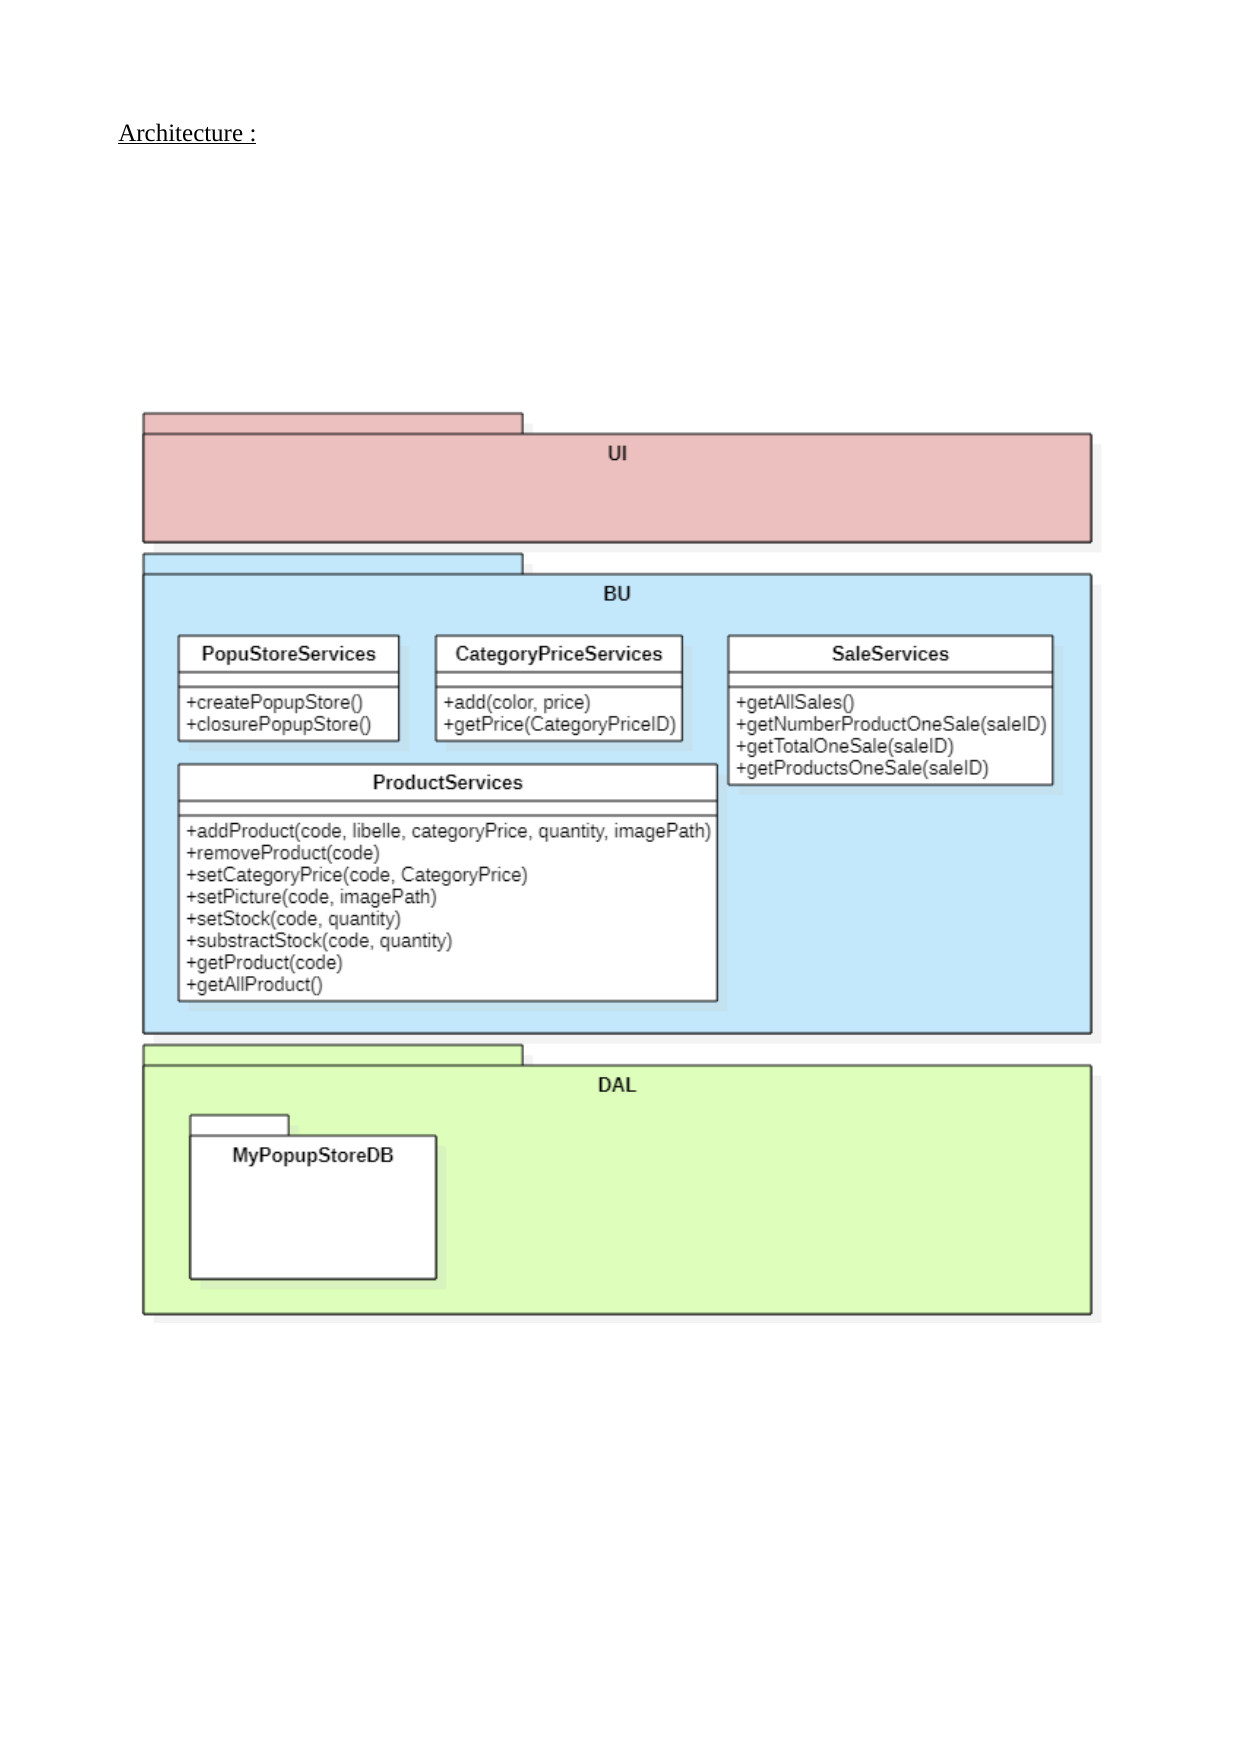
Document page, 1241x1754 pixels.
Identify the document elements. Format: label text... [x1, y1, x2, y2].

text Architecture : [118, 118, 1122, 147]
picture [135, 402, 1103, 1323]
